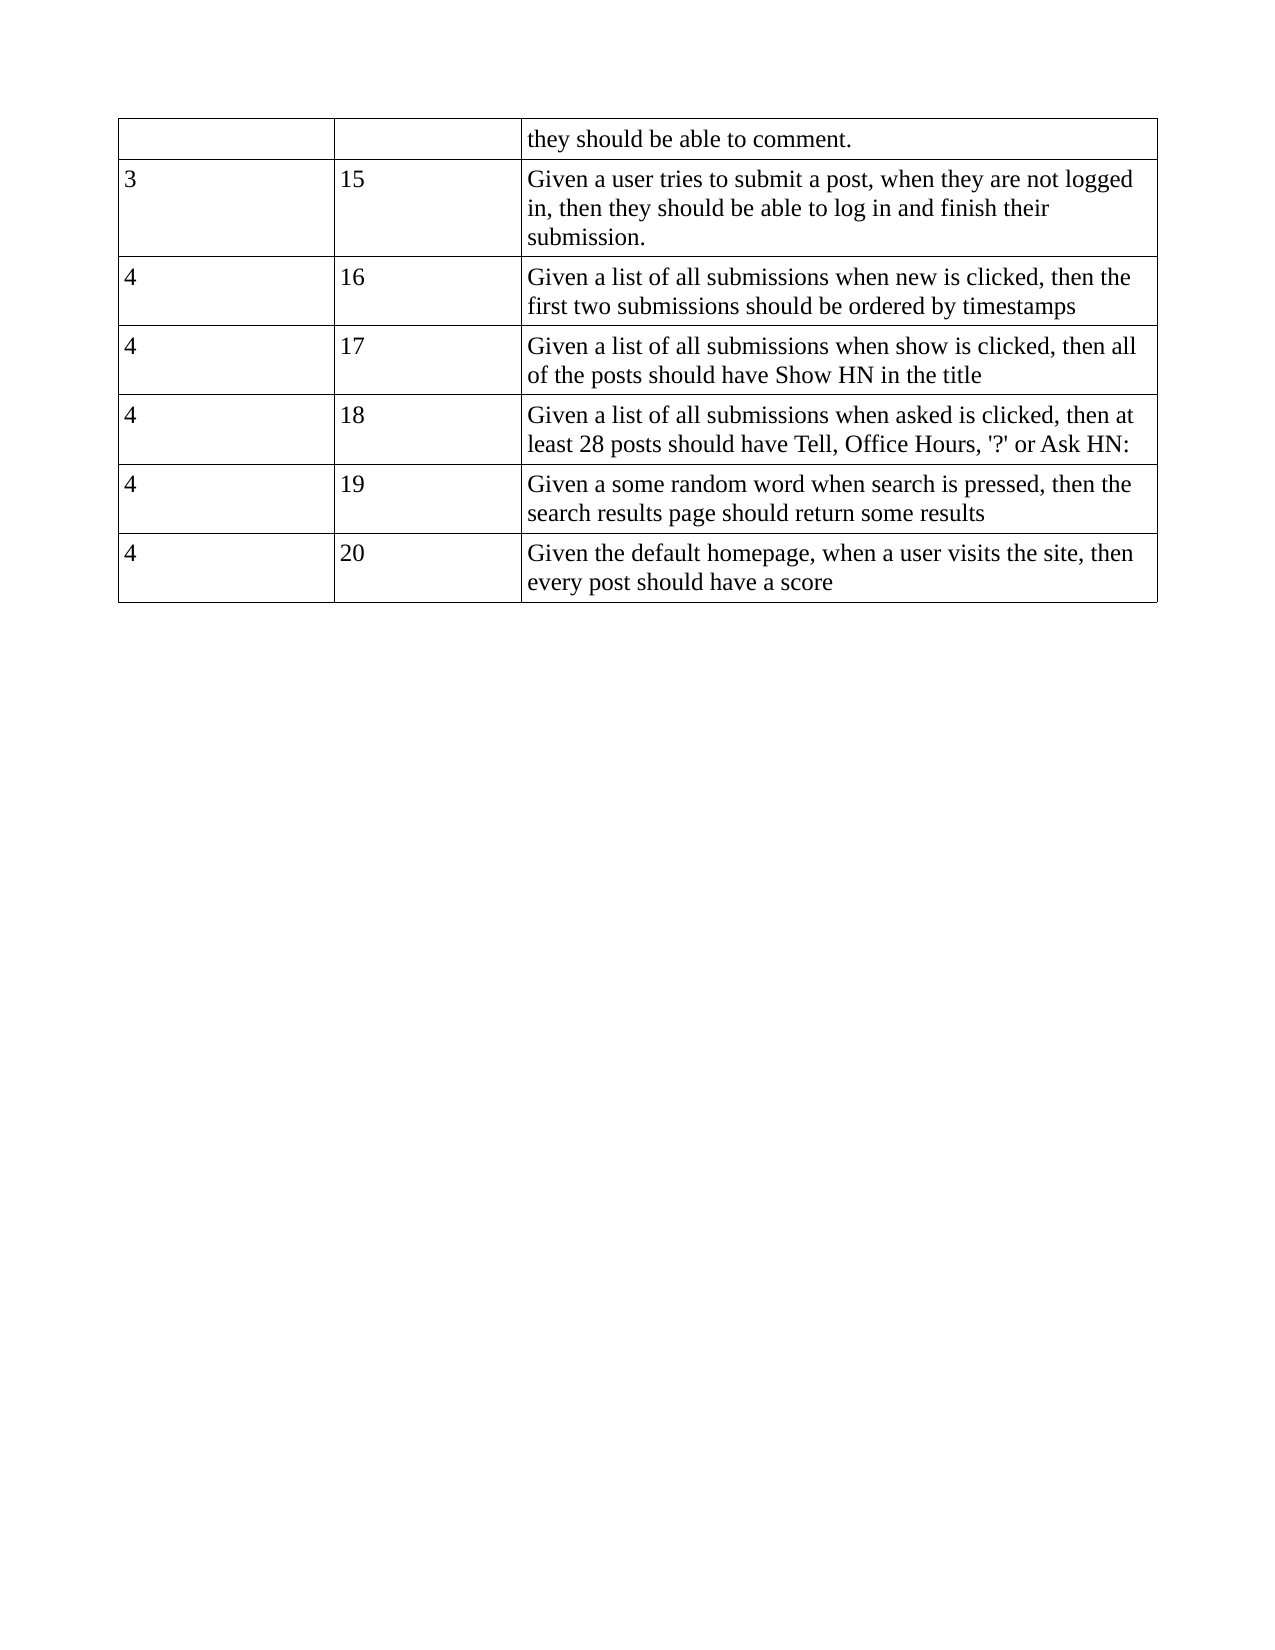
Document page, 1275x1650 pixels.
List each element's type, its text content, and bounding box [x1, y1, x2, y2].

table_cell Given the default homepage, when a user visits the site, then every post should have a score [522, 534, 1157, 602]
table_cell 16 [335, 257, 521, 325]
table_cell Given a list of all submissions when show is clicked, then all of the posts should have Show HN in the title [522, 326, 1157, 394]
table_cell Given a list of all submissions when new is clicked, then the first two submissions should be ordered by timestamps [522, 257, 1157, 325]
table_cell 4 [119, 534, 334, 602]
table_cell [335, 119, 521, 158]
table_cell 3 [119, 160, 334, 256]
table_cell Given a list of all submissions when asked is clicked, then at least 28 posts should have Tell, Office Hours, '?' or Ask HN: [522, 395, 1157, 463]
table_cell Given a some random word when search is pressed, then the search results page should return some results [522, 465, 1157, 532]
table_cell 20 [335, 534, 521, 602]
table_cell 19 [335, 465, 521, 532]
table_cell [119, 119, 334, 158]
table_cell 17 [335, 326, 521, 394]
table_cell 4 [119, 257, 334, 325]
table_cell they should be able to comment. [522, 119, 1157, 158]
table_cell 4 [119, 326, 334, 394]
table_cell 4 [119, 395, 334, 463]
table_cell Given a user tries to submit a post, when they are not logged in, then they should be able to log in and finish their submission. [522, 160, 1157, 256]
table_cell 15 [335, 160, 521, 256]
table_cell 4 [119, 465, 334, 532]
table_cell 18 [335, 395, 521, 463]
